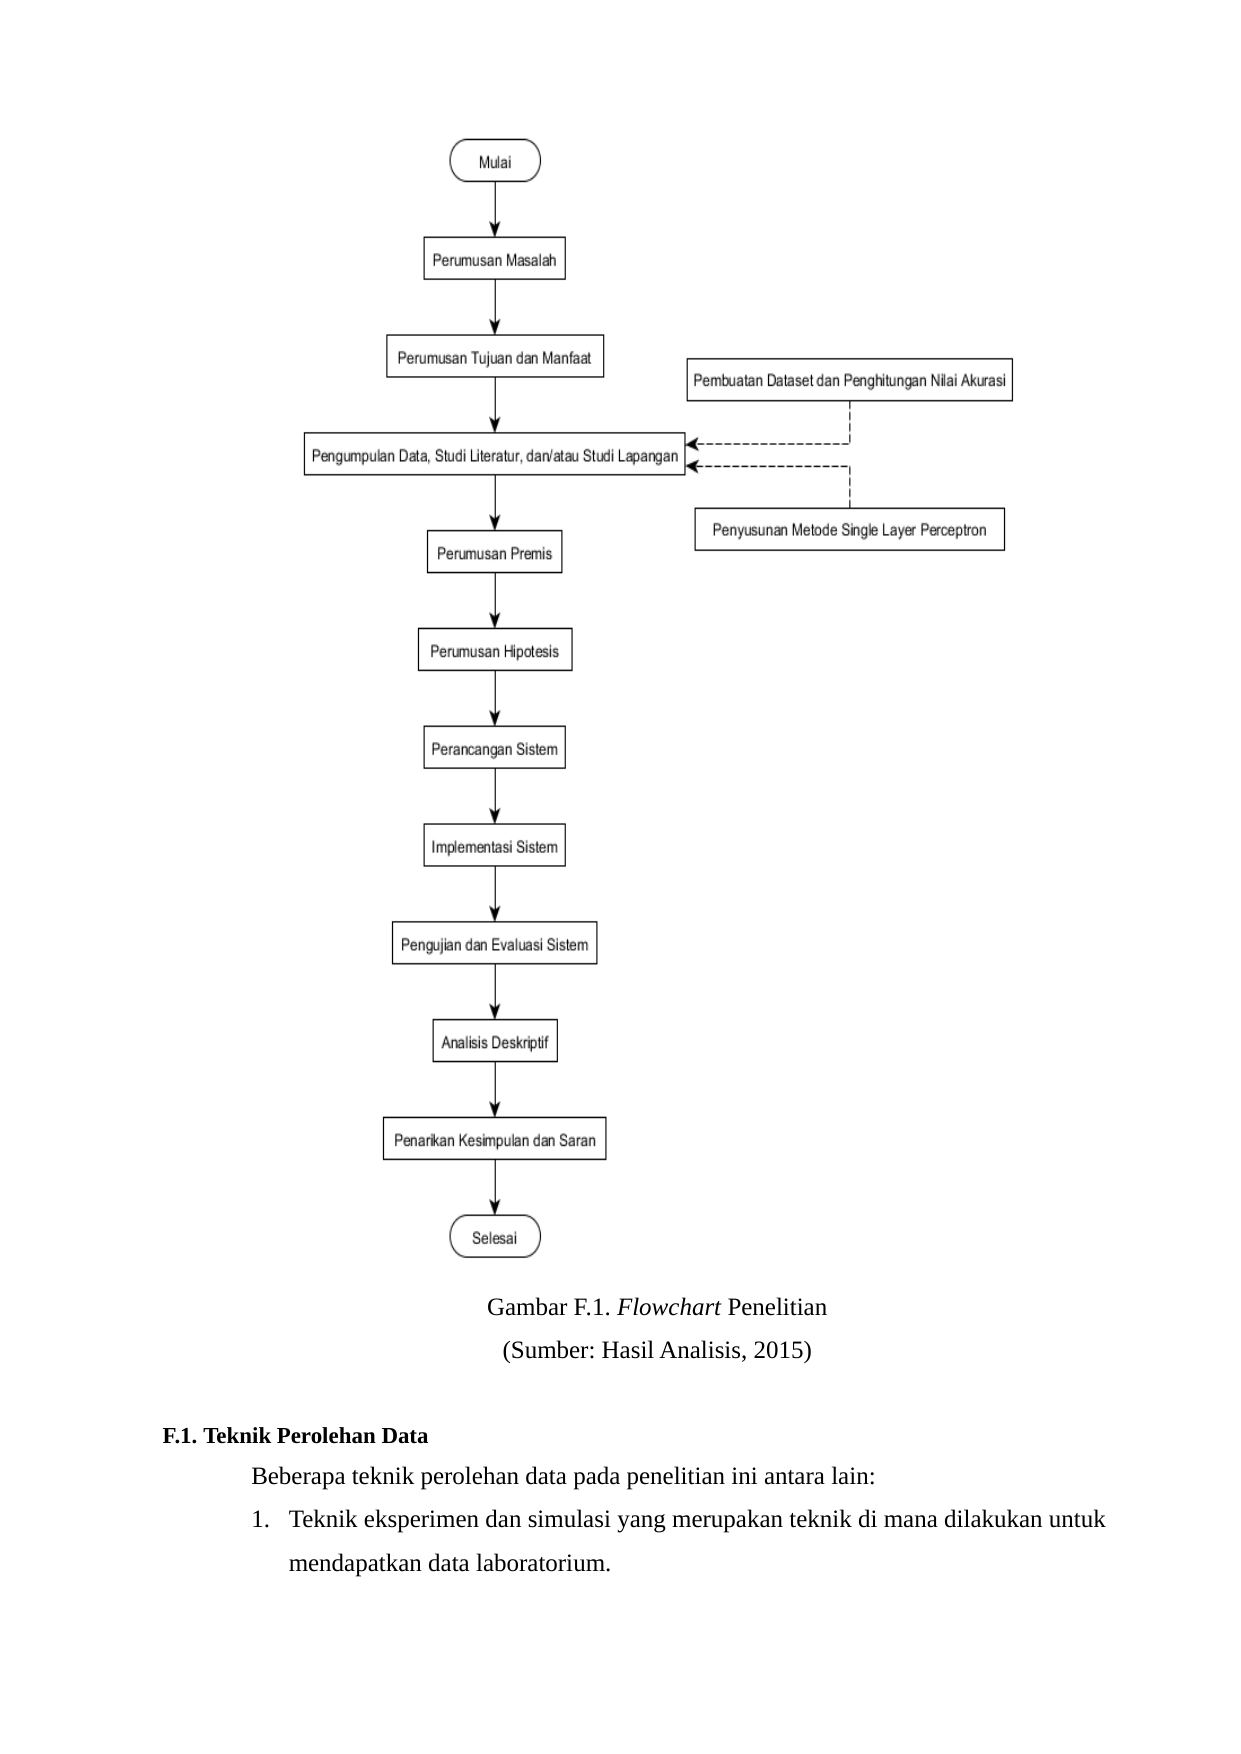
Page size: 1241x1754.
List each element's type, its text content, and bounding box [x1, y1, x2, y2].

picture [287, 118, 1030, 1279]
list Beberapa teknik perolehan data pada penelitian ini antara lain: [184, 1461, 1122, 1490]
subtitle Teknik Perolehan Data [162, 1422, 1122, 1448]
text Gambar F.1. Flowchart Penelitian [192, 1292, 1122, 1321]
list Teknik eksperimen dan simulasi yang merupakan teknik di mana dilakukan untuk mendapatkan data laboratorium. [251, 1504, 1122, 1576]
text (Sumber: Hasil Analisis, 2015) [192, 1336, 1122, 1364]
